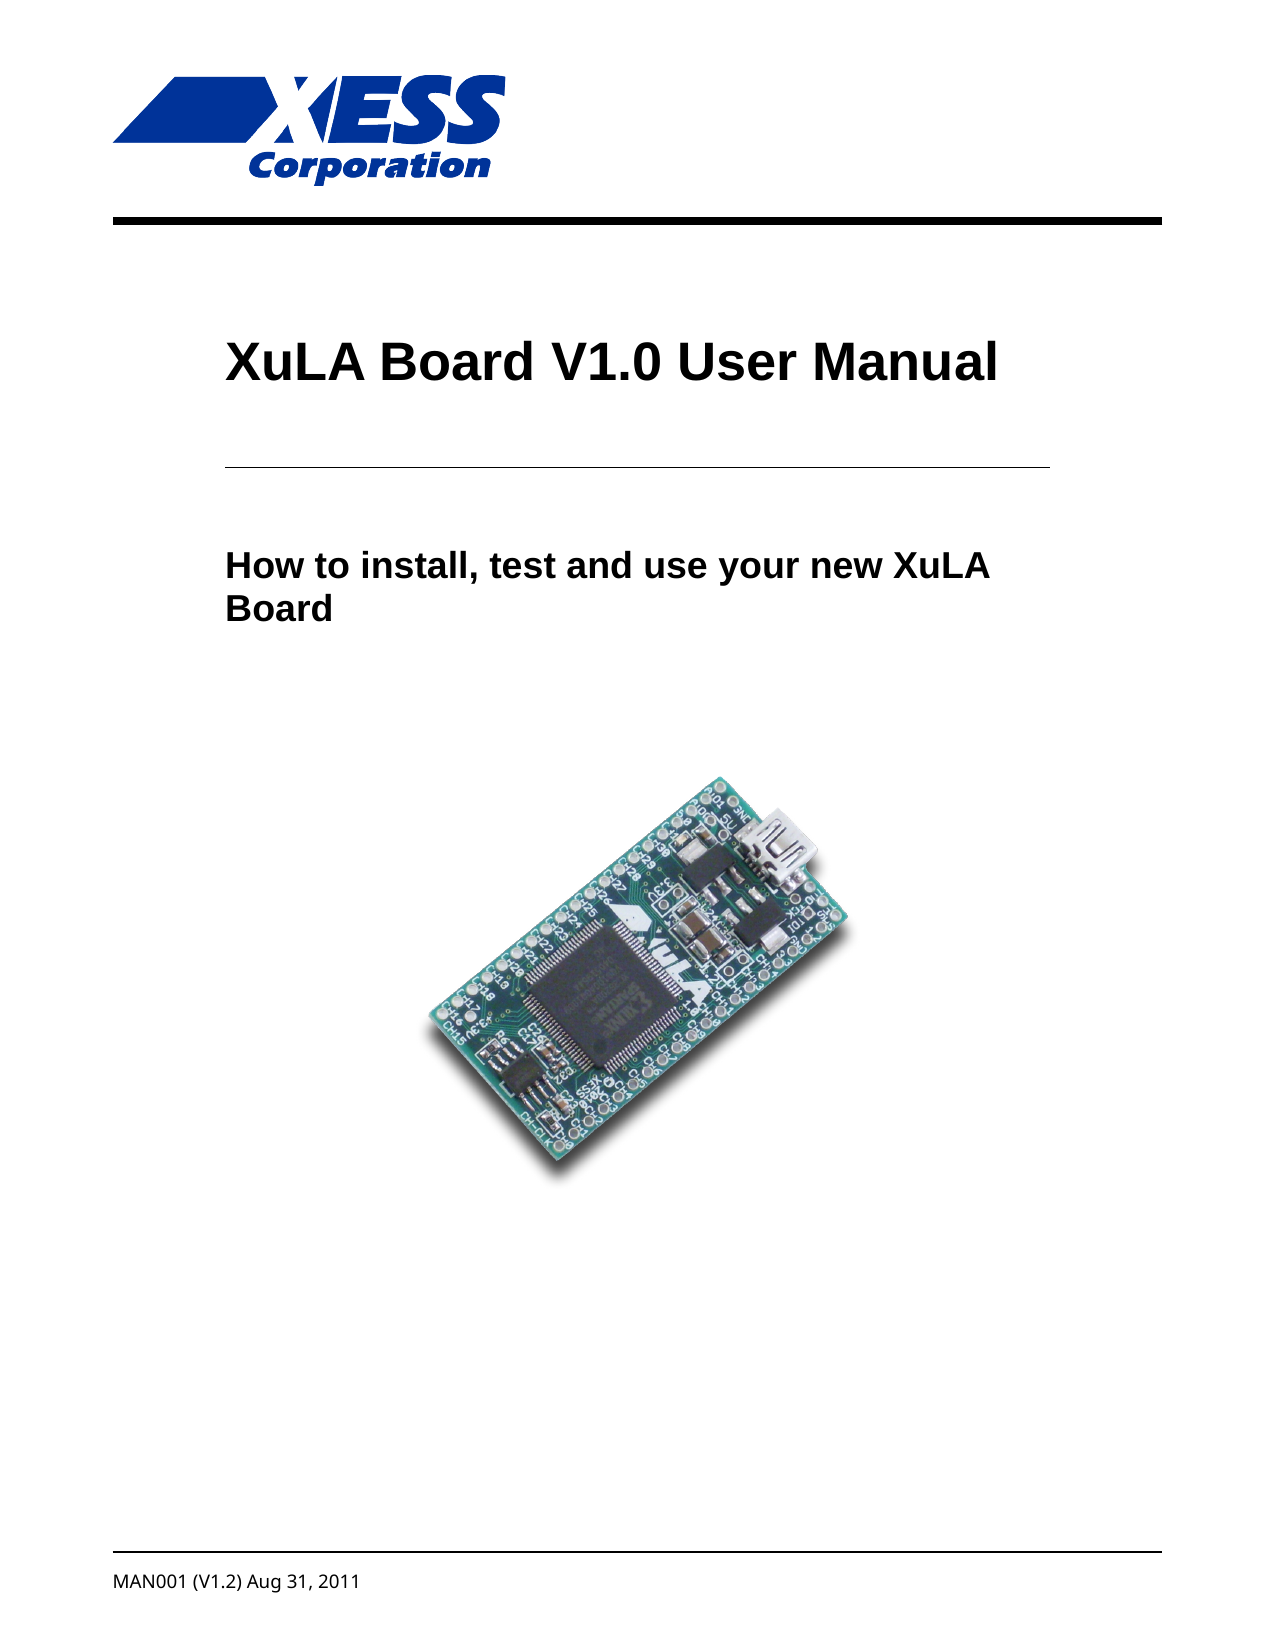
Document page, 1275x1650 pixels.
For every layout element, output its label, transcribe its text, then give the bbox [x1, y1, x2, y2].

title XuLA Board V1.0 User Manual [225, 330, 1050, 392]
subtitle How to install, test and use your new XuLA Board [225, 468, 1050, 629]
picture [112, 75, 506, 186]
picture [403, 770, 873, 1250]
